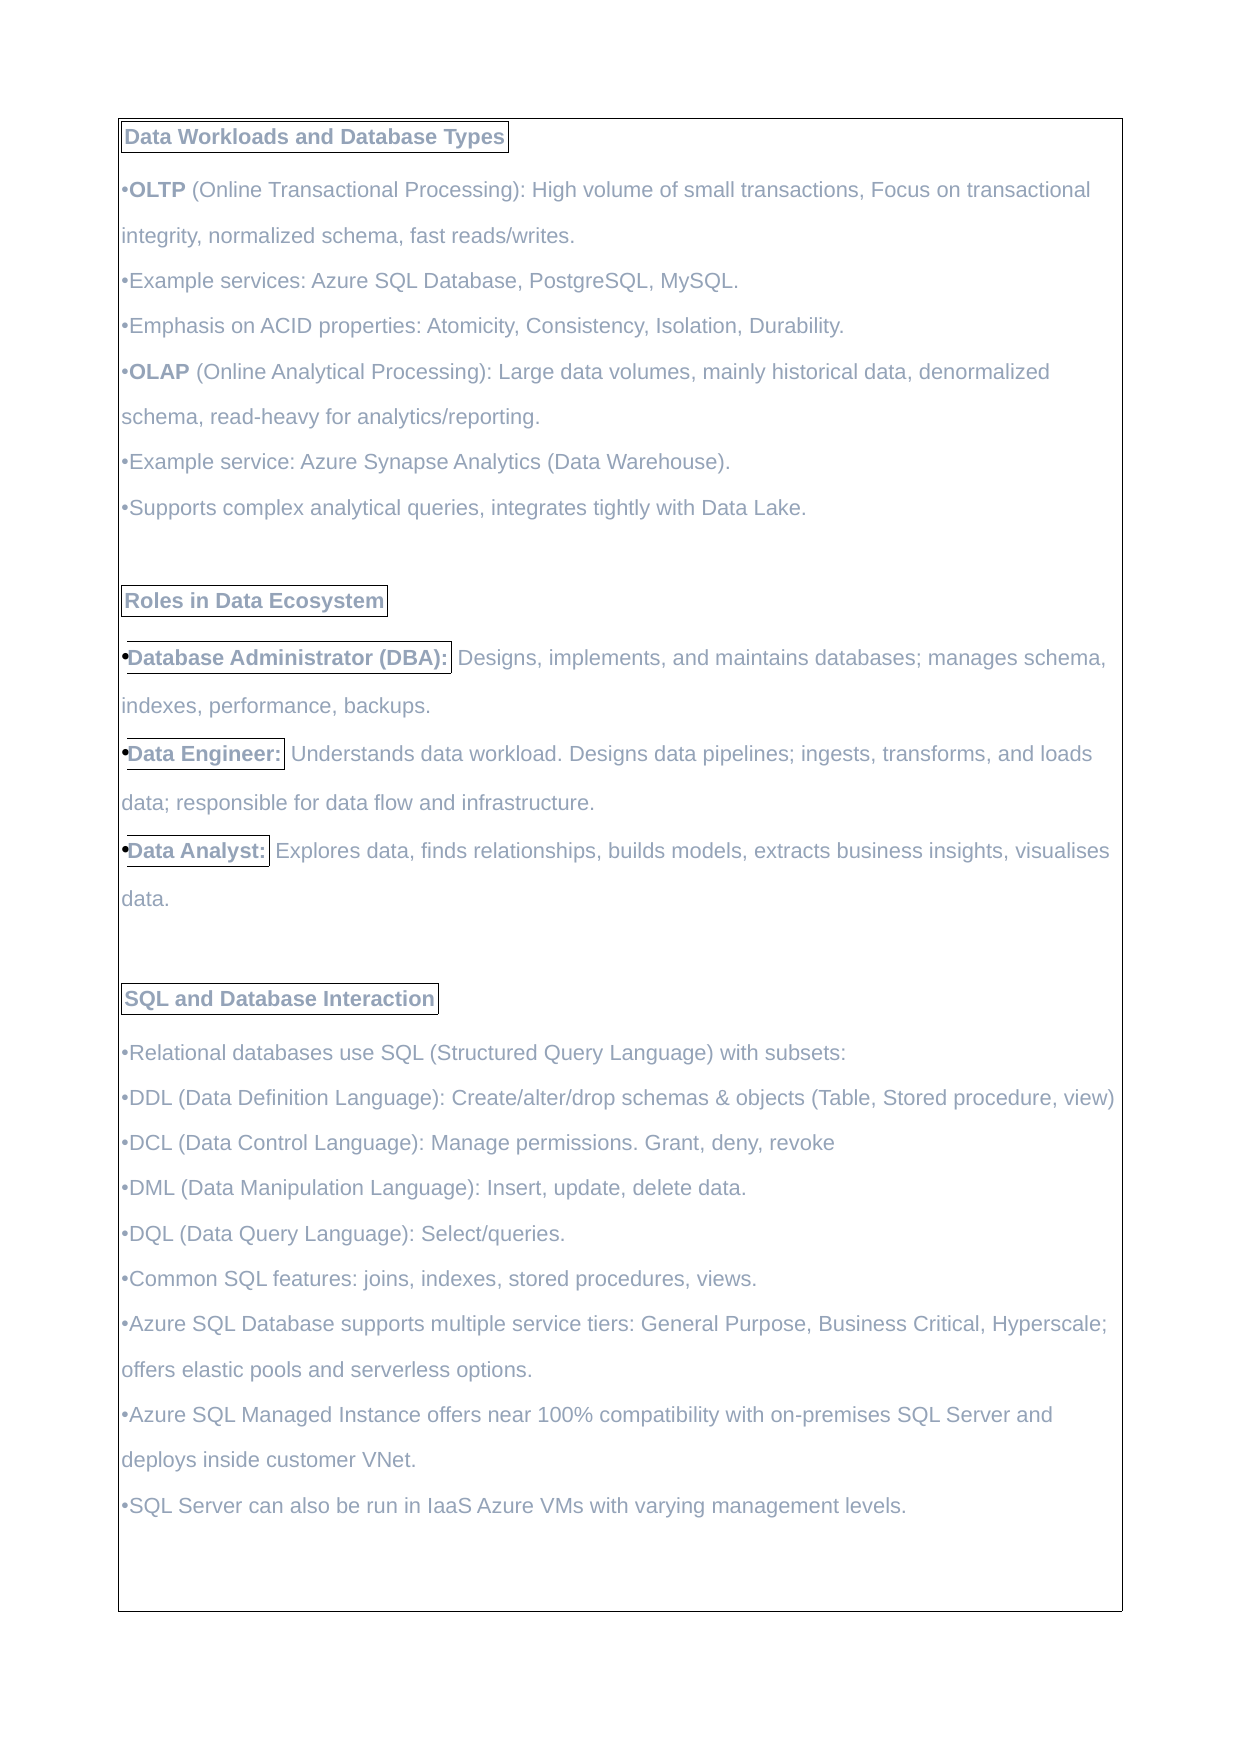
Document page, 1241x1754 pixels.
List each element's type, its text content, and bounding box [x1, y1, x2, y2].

list Example services: Azure SQL Database, PostgreSQL, MySQL. [119, 265, 1122, 293]
list Emphasis on ACID properties: Atomicity, Consistency, Isolation, Durability. [119, 310, 1122, 338]
list Data Engineer: Understands data workload. Designs data pipelines; ingests, transforms, and loads data; responsible for data flow and infrastructure. [119, 735, 1122, 815]
list Data Workloads and Database Types [119, 119, 1122, 152]
list DQL (Data Query Language): Select/queries. [119, 1218, 1122, 1246]
list DDL (Data Definition Language): Create/alter/drop schemas & objects (Table, Stored procedure, view) [119, 1082, 1122, 1110]
list DCL (Data Control Language): Manage permissions. Grant, deny, revoke [119, 1127, 1122, 1155]
list Roles in Data Ecosystem [119, 582, 1122, 616]
list SQL and Database Interaction [119, 980, 1122, 1014]
list OLAP (Online Analytical Processing): Large data volumes, mainly historical data, denormalized schema, read-heavy for analytics/reporting. [119, 356, 1122, 429]
list Common SQL features: joins, indexes, stored procedures, views. [119, 1263, 1122, 1291]
list Database Administrator (DBA): Designs, implements, and maintains databases; manages schema, indexes, performance, backups. [119, 638, 1122, 718]
list Data Analyst: Explores data, finds relationships, builds models, extracts business insights, visualises data. [119, 832, 1122, 911]
list SQL Server can also be run in IaaS Azure VMs with varying management levels. [119, 1489, 1122, 1518]
list Azure SQL Database supports multiple service tiers: General Purpose, Business Critical, Hyperscale; offers elastic pools and serverless options. [119, 1308, 1122, 1382]
list OLTP (Online Transactional Processing): High volume of small transactions, Focus on transactional integrity, normalized schema, fast reads/writes. [119, 174, 1122, 248]
list Relational databases use SQL (Structured Query Language) with subsets: [119, 1036, 1122, 1064]
list Azure SQL Managed Instance offers near 100% compatibility with on-premises SQL Server and deploys inside customer VNet. [119, 1399, 1122, 1472]
list DML (Data Manipulation Language): Insert, update, delete data. [119, 1172, 1122, 1201]
list Supports complex analytical queries, integrates tightly with Data Lake. [119, 492, 1122, 520]
list Example service: Azure Synapse Analytics (Data Warehouse). [119, 446, 1122, 474]
